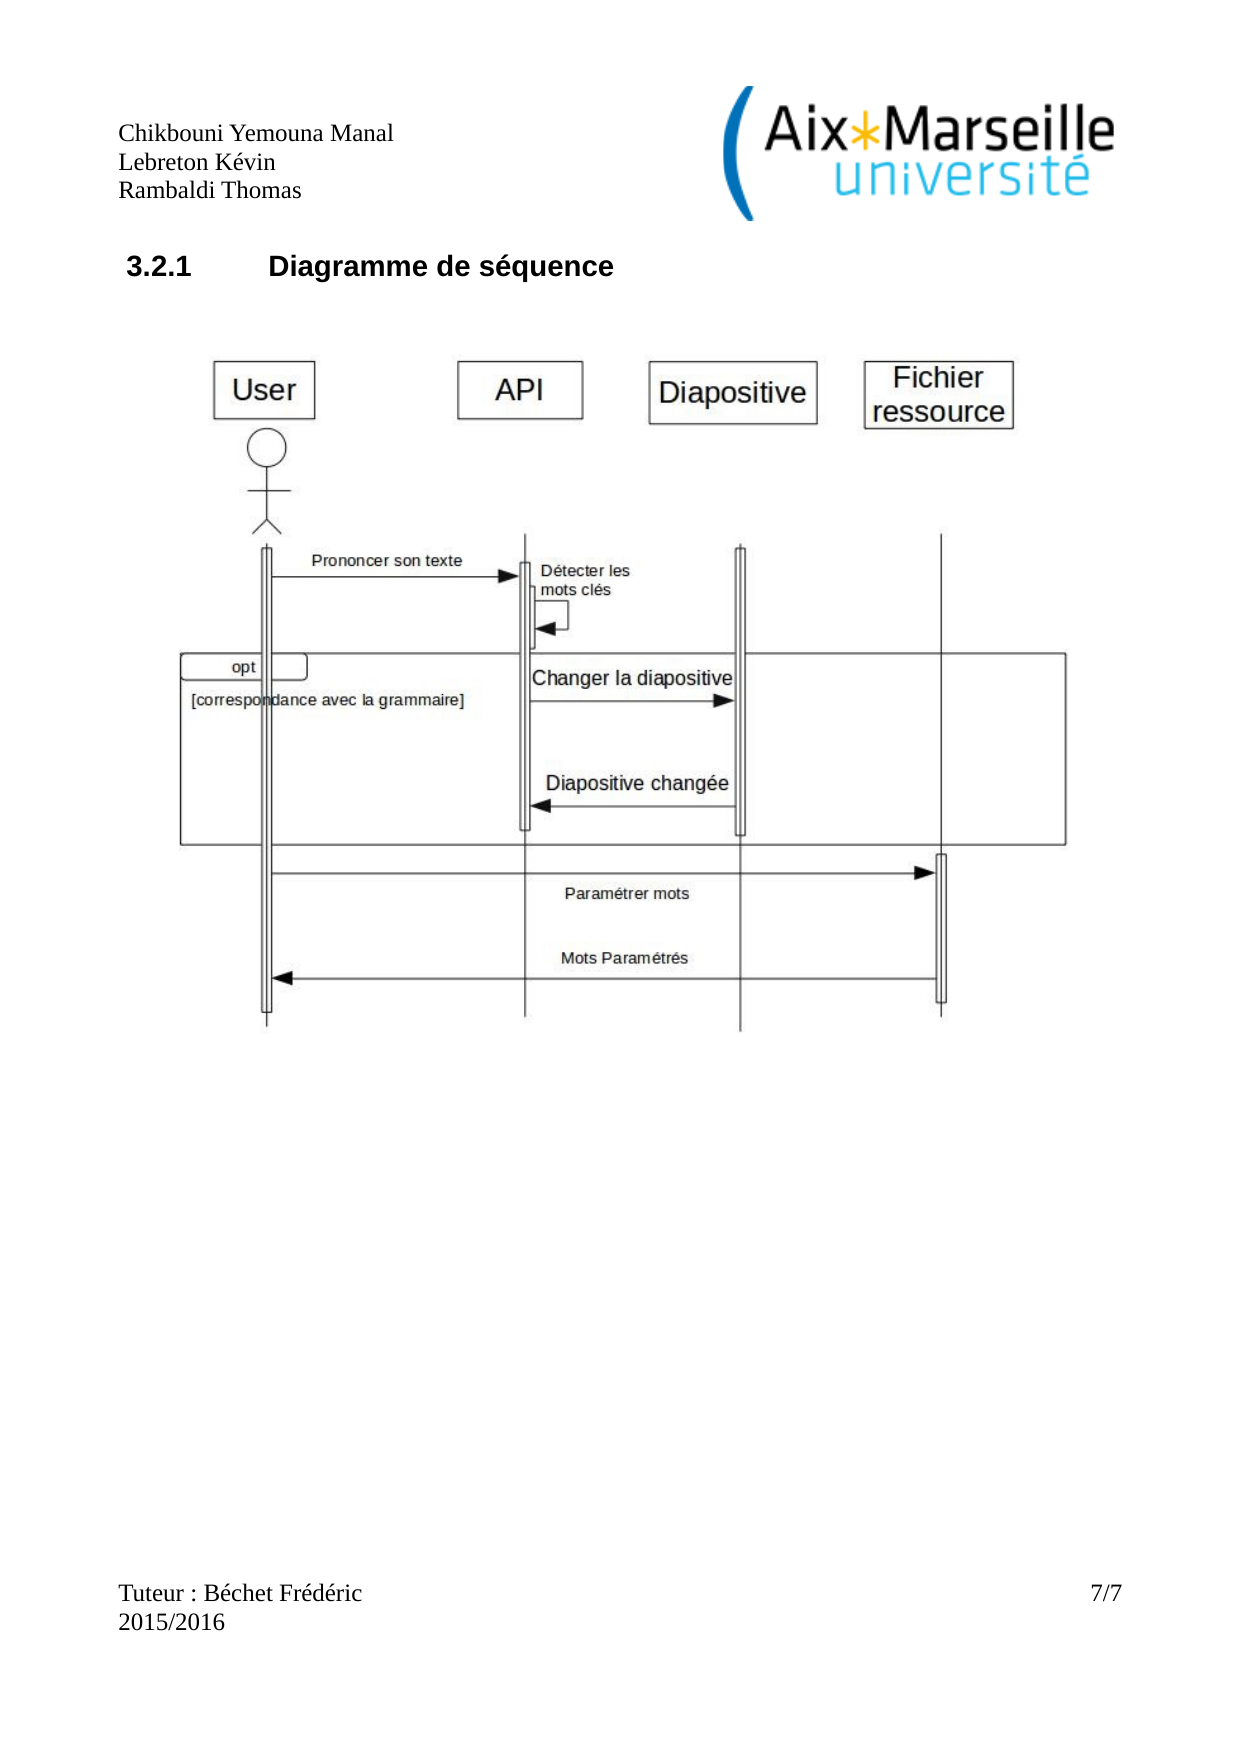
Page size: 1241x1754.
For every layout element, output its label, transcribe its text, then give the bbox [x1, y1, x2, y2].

subtitle Diagramme de séquence [118, 248, 1122, 282]
picture [118, 294, 1123, 1065]
picture [723, 86, 1114, 221]
